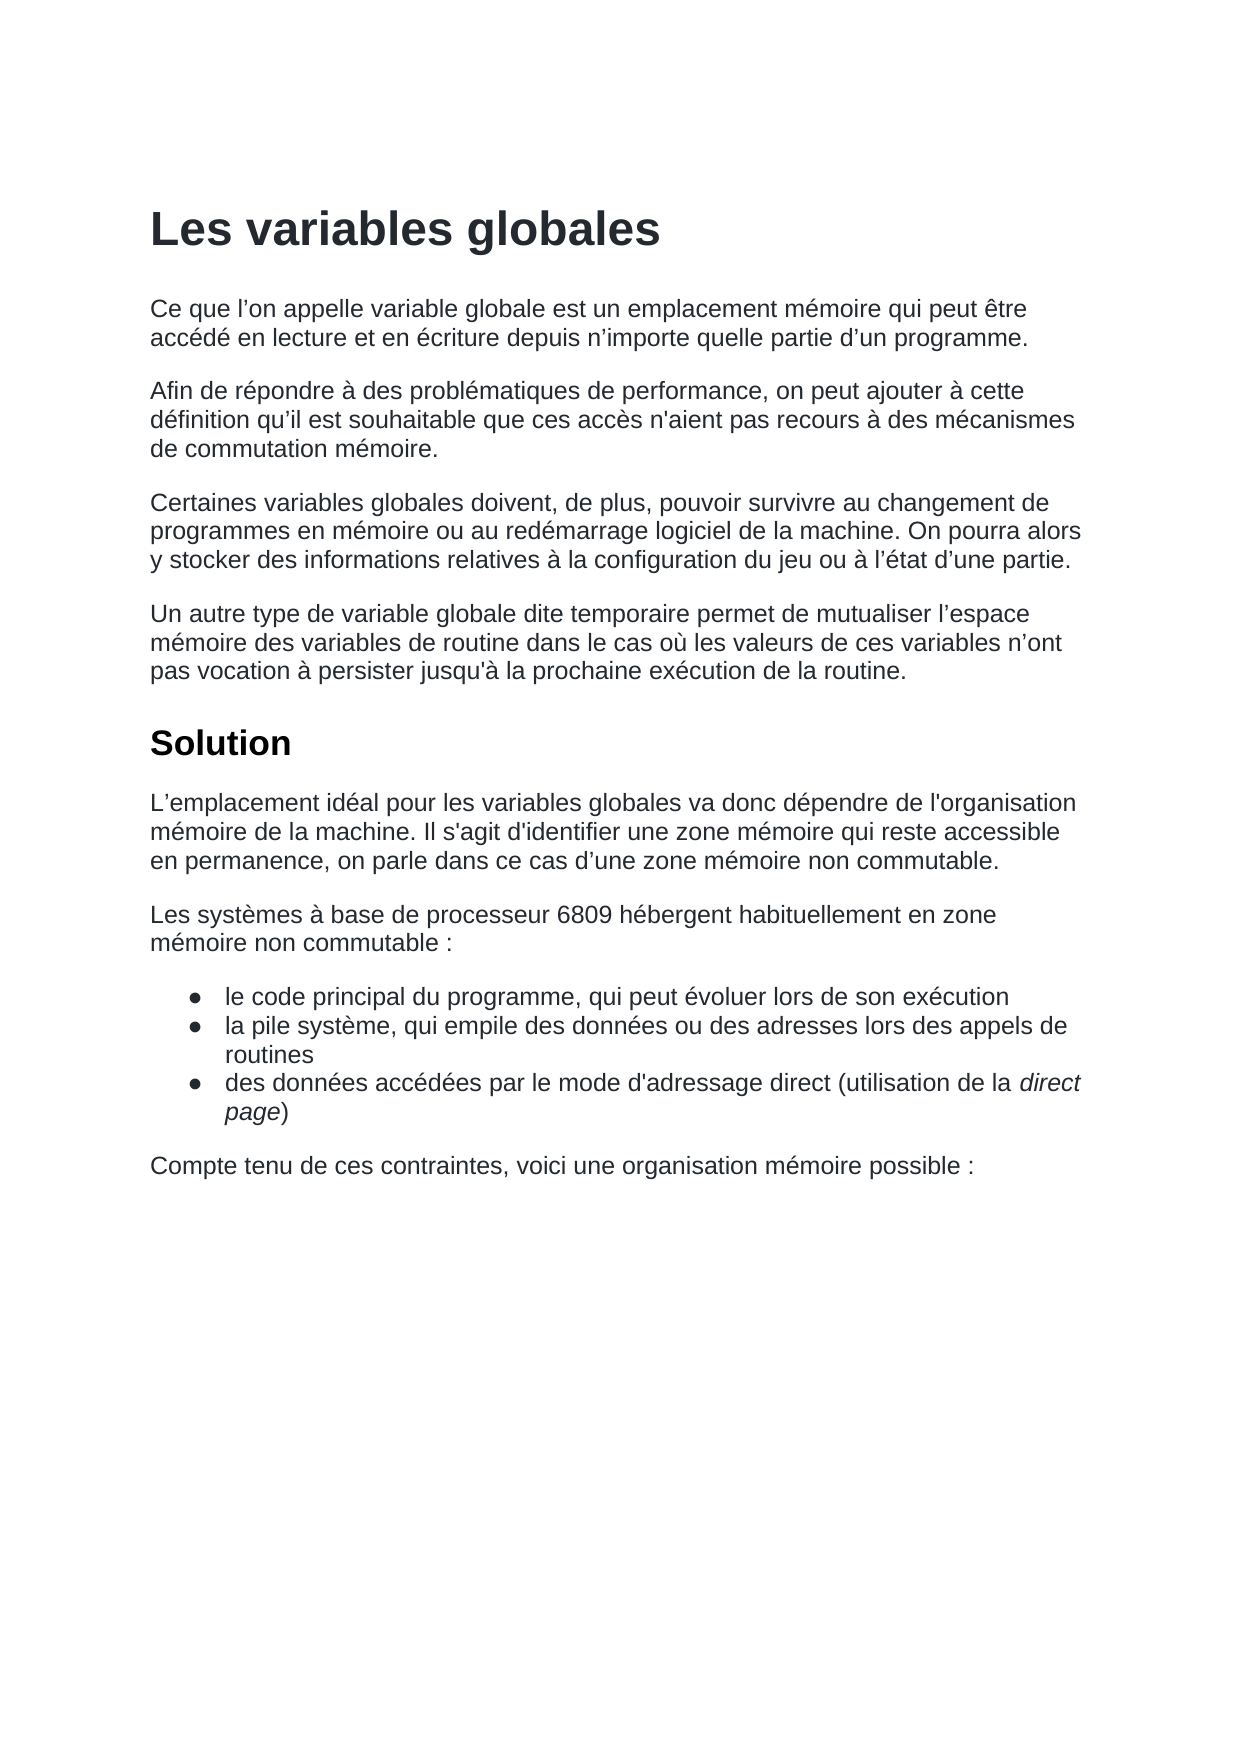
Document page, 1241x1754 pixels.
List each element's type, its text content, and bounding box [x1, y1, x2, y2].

list des données accédées par le mode d'adressage direct (utilisation de la direct page) [187, 1068, 1090, 1126]
text L’emplacement idéal pour les variables globales va donc dépendre de l'organisation mémoire de la machine. Il s'agit d'identifier une zone mémoire qui reste accessible en permanence, on parle dans ce cas d’une zone mémoire non commutable. [150, 788, 1090, 874]
subtitle Solution [150, 723, 1090, 763]
text Compte tenu de ces contraintes, voici une organisation mémoire possible : [150, 1151, 1090, 1179]
subtitle Les variables globales [150, 200, 1090, 255]
text Afin de répondre à des problématiques de performance, on peut ajouter à cette définition qu’il est souhaitable que ces accès n'aient pas recours à des mécanismes de commutation mémoire. [150, 376, 1090, 463]
text Les systèmes à base de processeur 6809 hébergent habituellement en zone mémoire non commutable : [150, 899, 1090, 957]
text Ce que l’on appelle variable globale est un emplacement mémoire qui peut être accédé en lecture et en écriture depuis n’importe quelle partie d’un programme. [150, 294, 1090, 351]
text Certaines variables globales doivent, de plus, pouvoir survivre au changement de programmes en mémoire ou au redémarrage logiciel de la machine. On pourra alors y stocker des informations relatives à la configuration du jeu ou à l’état d’une partie. [150, 488, 1090, 574]
list le code principal du programme, qui peut évoluer lors de son exécution [187, 982, 1090, 1011]
list la pile système, qui empile des données ou des adresses lors des appels de routines [187, 1011, 1090, 1068]
text Un autre type de variable globale dite temporaire permet de mutualiser l’espace mémoire des variables de routine dans le cas où les valeurs de ces variables n’ont pas vocation à persister jusqu'à la prochaine exécution de la routine. [150, 599, 1090, 685]
